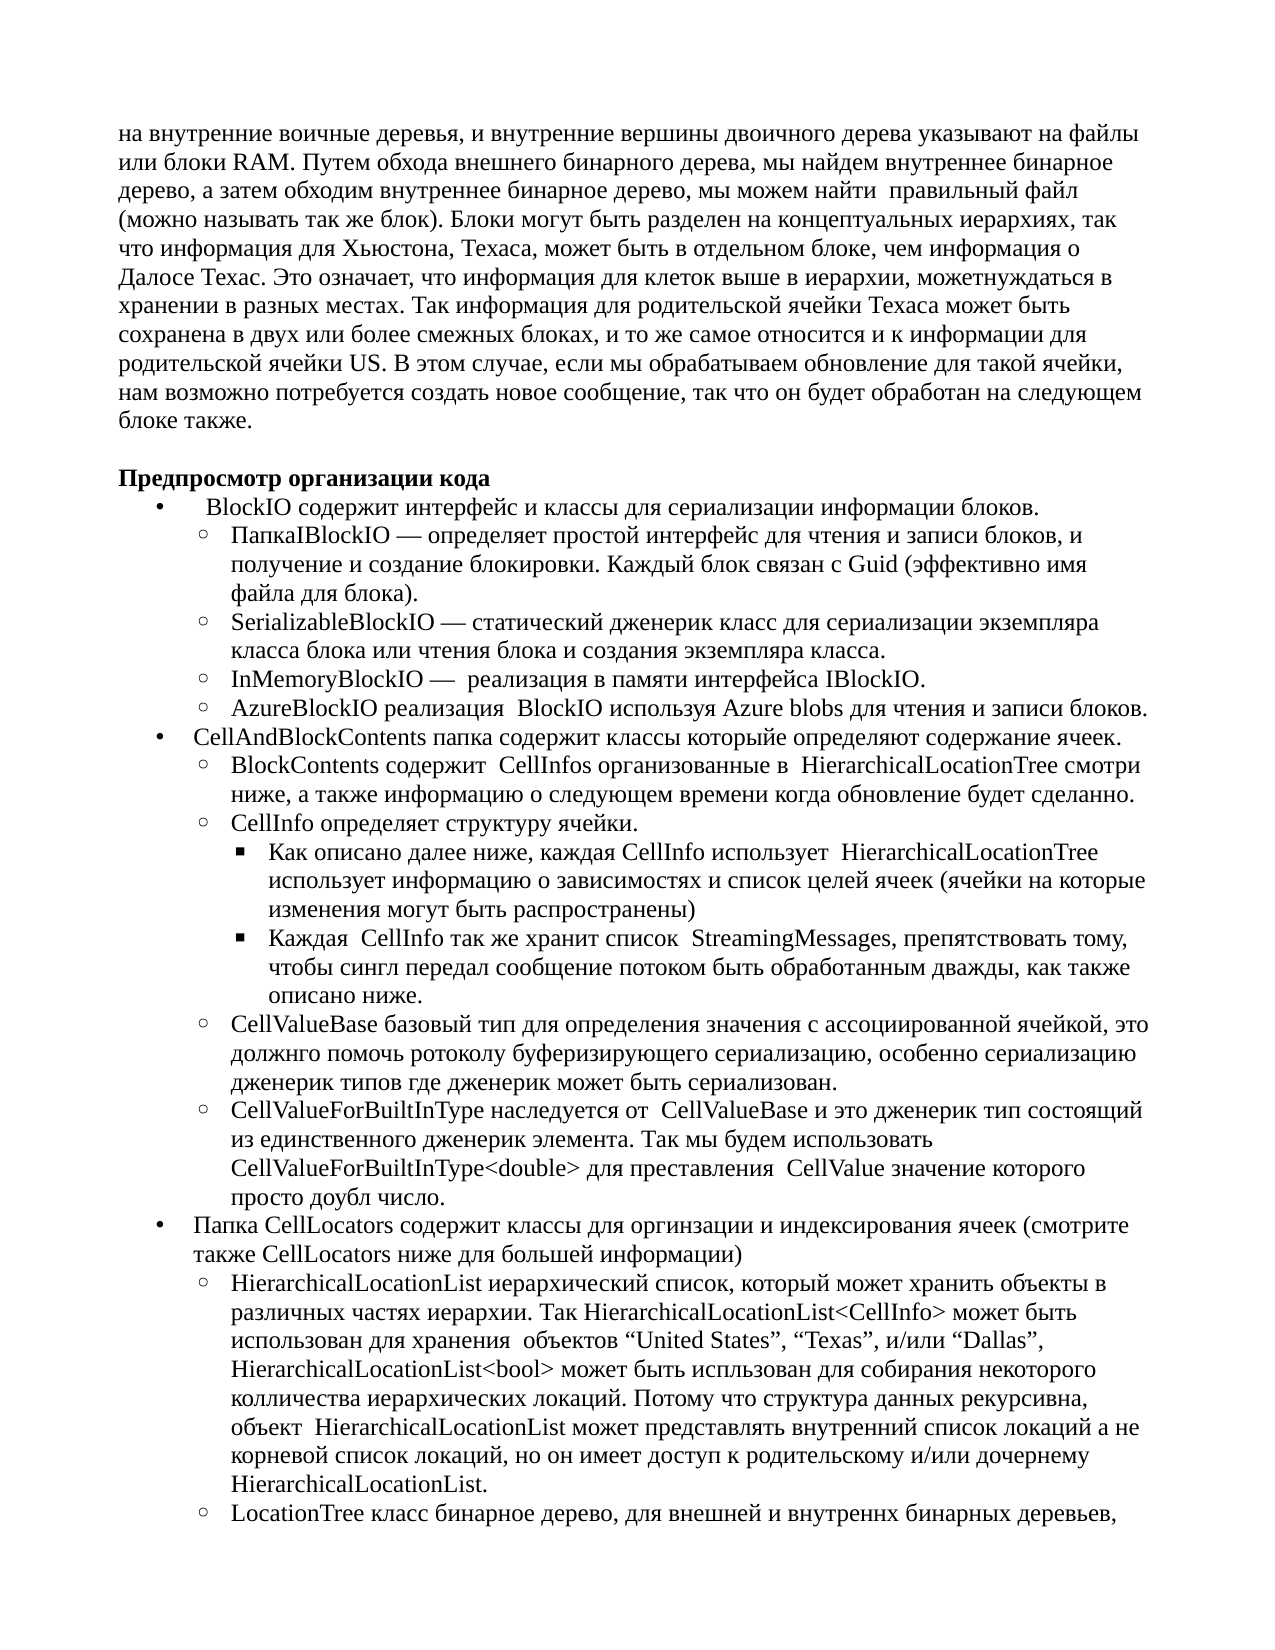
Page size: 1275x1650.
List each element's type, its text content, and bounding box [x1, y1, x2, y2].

list LocationTree класс бинарное дерево, для внешней и внутреннх бинарных деревьев, [193, 1498, 1157, 1527]
list BlockIO содержит интерфейс и классы для сериализации информации блоков. [156, 492, 1157, 521]
list AzureBlockIO реализация BlockIO используя Azure blobs для чтения и записи блоков. [193, 693, 1157, 722]
list SerializableBlockIO — статический дженерик класс для сериализации экземпляра класса блока или чтения блока и создания экземпляра класса. [193, 607, 1157, 664]
list CellValueForBuiltInType наследуется от CellValueBase и это дженерик тип состоящий из единственного дженерик элемента. Так мы будем использовать CellValueForBuiltInType<double> для преставления CellValue значение которого просто доубл число. [193, 1096, 1157, 1211]
list Каждая CellInfo так же хранит список StreamingMessages, препятствовать тому, чтобы сингл передал сообщение потоком быть обработанным дважды, как также описано ниже. [231, 923, 1157, 1009]
list InMemoryBlockIO — реализация в памяти интерфейса IBlockIO. [193, 664, 1157, 693]
list CellValueBase базовый тип для определения значения с ассоциированной ячейкой, это должнго помочь ротоколу буферизирующего сериализацию, особенно сериализацию дженерик типов где дженерик может быть сериализован. [193, 1009, 1157, 1096]
list ПапкаIBlockIO — определяет простой интерфейс для чтения и записи блоков, и получение и создание блокировки. Каждый блок связан с Guid (эффективно имя файла для блока). [193, 521, 1157, 607]
text Предпросмотр организации кода [118, 463, 1157, 492]
list HierarchicalLocationList иерархический список, который может хранить объекты в различных частях иерархии. Так HierarchicalLocationList<CellInfo> может быть использован для хранения объектов “United States”, “Texas”, и/или “Dallas”, HierarchicalLocationList<bool> может быть испльзован для собирания некоторого колличества иерархических локаций. Потому что структура данных рекурсивна, объект HierarchicalLocationList может представлять внутренний список локаций а не корневой список локаций, но он имеет доступ к родительскому и/или дочернему HierarchicalLocationList. [193, 1268, 1157, 1498]
text на внутренние воичные деревья, и внутренние вершины двоичного дерева указывают на файлы или блоки RAM. Путем обхода внешнего бинарного дерева, мы найдем внутреннее бинарное дерево, а затем обходим внутреннее бинарное дерево, мы можем найти правильный файл (можно называть так же блок). Блоки могут быть разделен на концептуальных иерархиях, так что информация для Хьюстона, Техаса, может быть в отдельном блоке, чем информация о Далосе Техас. Это означает, что информация для клеток выше в иерархии, можетнуждаться в хранении в разных местах. Так информация для родительской ячейки Техаса может быть сохранена в двух или более смежных блоках, и то же самое относится и к информации для родительской ячейки US. В этом случае, если мы обрабатываем обновление для такой ячейки, нам возможно потребуется создать новое сообщение, так что он будет обработан на следующем блоке также. [118, 118, 1157, 434]
list CellAndBlockContents папка содержит классы которыйе определяют содержание ячеек. [156, 722, 1157, 751]
list CellInfo определяет структуру ячейки. [193, 808, 1157, 837]
list BlockContents содержит CellInfos организованные в HierarchicalLocationTree смотри ниже, а также информацию о следующем времени когда обновление будет сделанно. [193, 751, 1157, 808]
list Папка CellLocators содержит классы для оргинзации и индексирования ячеек (смотрите также CellLocators ниже для большей информации) [156, 1211, 1157, 1268]
list Как описано далее ниже, каждая CellInfo использует HierarchicalLocationTree использует информацию о зависимостях и список целей ячеек (ячейки на которые изменения могут быть распространены) [231, 837, 1157, 923]
